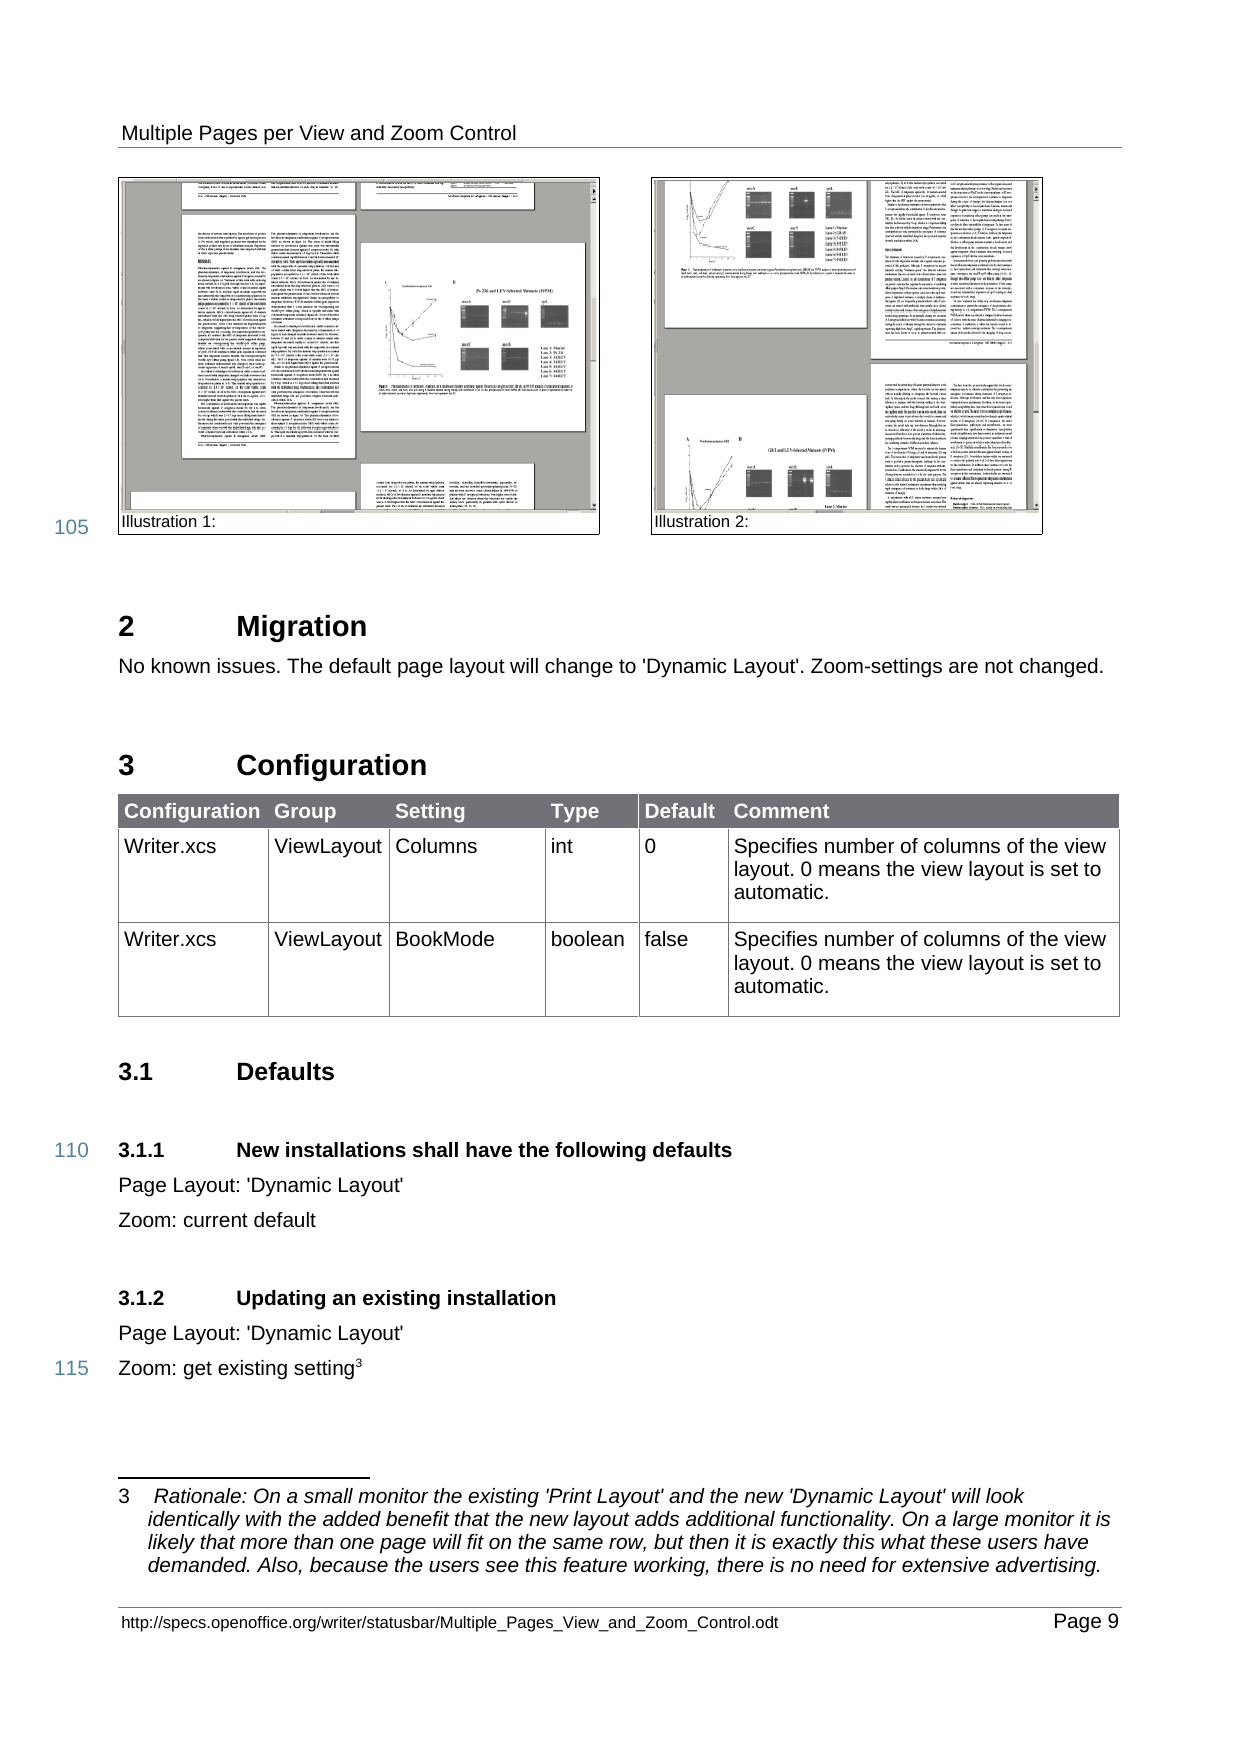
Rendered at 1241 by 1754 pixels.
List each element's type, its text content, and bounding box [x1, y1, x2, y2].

table_cell boolean [546, 923, 638, 1016]
table_cell Writer.xcs [119, 829, 268, 922]
table_cell Columns [390, 829, 545, 922]
table_cell Writer.xcs [119, 923, 268, 1016]
text Illustration 1: [121, 513, 596, 531]
table_header Comment [728, 794, 1119, 828]
text Page Layout: 'Dynamic Layout' [118, 1173, 1122, 1197]
subtitle Defaults [118, 1057, 1122, 1085]
text Rationale: On a small monitor the existing 'Print Layout' and the new 'Dynamic Layout' will look identically with the added benefit that the new layout adds additional functionality. On a large monitor it is likely that more than one page will fit on the same row, but then it is exactly this what these users have demanded. Also, because the users see this feature working, there is no need for extensive advertising. [118, 1484, 1122, 1577]
table_cell int [546, 829, 638, 922]
table_header Configuration [118, 794, 268, 828]
text No known issues. The default page layout will change to 'Dynamic Layout'. Zoom-settings are not changed. [118, 654, 1122, 678]
text Zoom: current default [118, 1209, 1122, 1232]
table_header Type [545, 794, 638, 828]
subtitle Configuration [118, 749, 1122, 782]
text Zoom: get existing setting [118, 1357, 1122, 1380]
table_cell ViewLayout [269, 829, 389, 922]
table_header Setting [389, 794, 545, 828]
table_header Group [268, 794, 389, 828]
table_cell 0 [640, 829, 728, 922]
text Illustration 2: [654, 513, 1039, 531]
picture [121, 179, 597, 513]
table_cell false [640, 923, 728, 1016]
picture [654, 180, 1039, 513]
subtitle Migration [118, 610, 1122, 643]
text Page Layout: 'Dynamic Layout' [118, 1321, 1122, 1344]
table_cell ViewLayout [269, 923, 389, 1016]
table_header Default [639, 794, 728, 828]
subtitle Updating an existing installation [118, 1286, 1122, 1309]
table_cell BookMode [390, 923, 545, 1016]
subtitle New installations shall have the following defaults [118, 1138, 1122, 1162]
table_cell Specifies number of columns of the view layout. 0 means the view layout is set to automatic. [729, 923, 1119, 1016]
table_cell Specifies number of columns of the view layout. 0 means the view layout is set to automatic. [729, 829, 1119, 922]
